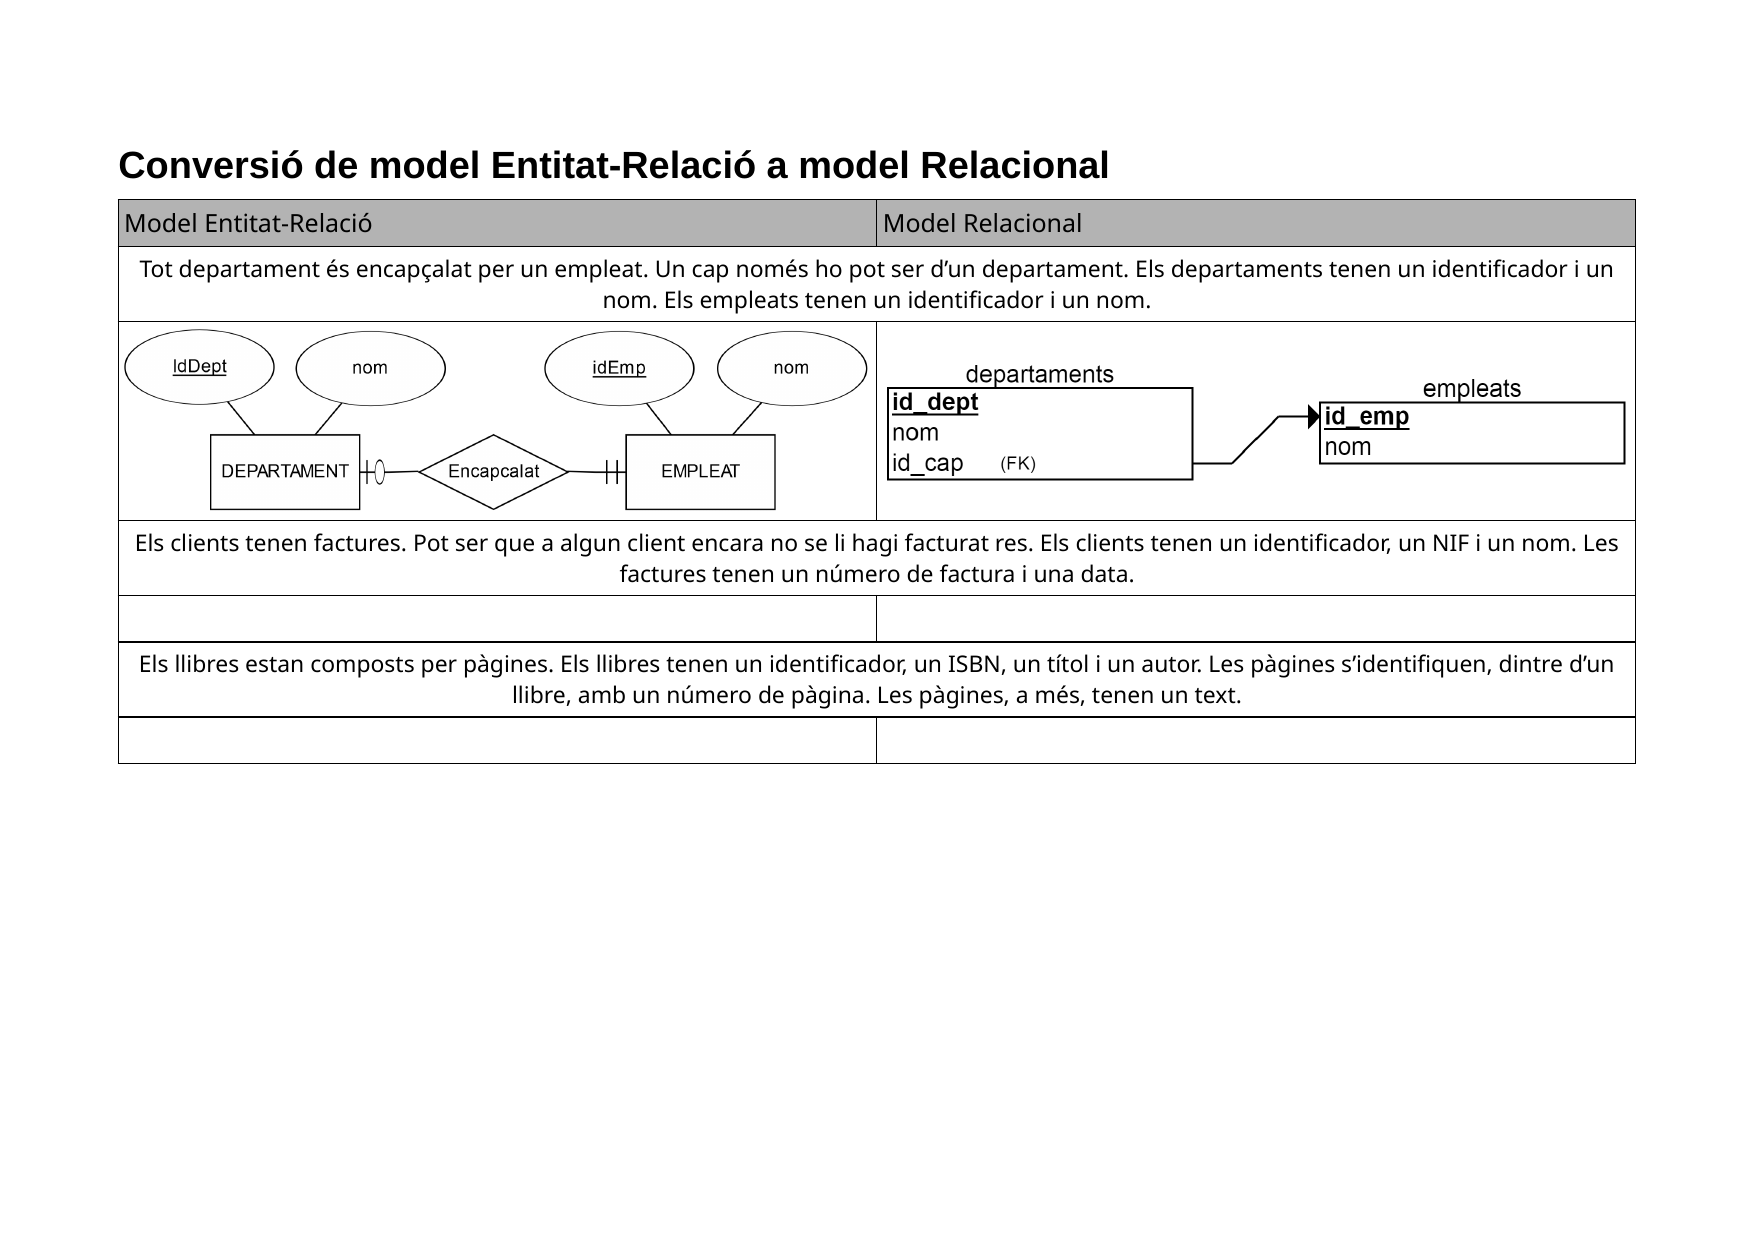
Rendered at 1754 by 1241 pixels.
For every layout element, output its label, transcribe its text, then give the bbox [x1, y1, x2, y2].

picture [123, 327, 872, 514]
subtitle Conversió de model Entitat-Relació a model Relacional [118, 143, 1636, 187]
table_cell [877, 718, 1635, 763]
table_cell Els clients tenen factures. Pot ser que a algun client encara no se li hagi facturat res. Els clients tenen un identificador, un NIF i un nom. Les factures tenen un número de factura i una data. [119, 521, 1635, 595]
table_header Model Relacional [877, 200, 1635, 246]
table_cell Els llibres estan composts per pàgines. Els llibres tenen un identificador, un ISBN, un títol i un autor. Les pàgines s’identifiquen, dintre d’un llibre, amb un número de pàgina. Les pàgines, a més, tenen un text. [119, 643, 1635, 716]
picture [882, 360, 1630, 482]
table_cell [119, 596, 876, 641]
table_cell [119, 718, 876, 763]
table_cell [119, 322, 876, 520]
table_cell [877, 596, 1635, 641]
table_header Model Entitat-Relació [119, 200, 876, 246]
table_cell [877, 322, 1635, 520]
table_cell Tot departament és encapçalat per un empleat. Un cap només ho pot ser d’un departament. Els departaments tenen un identificador i un nom. Els empleats tenen un identificador i un nom. [119, 247, 1635, 321]
